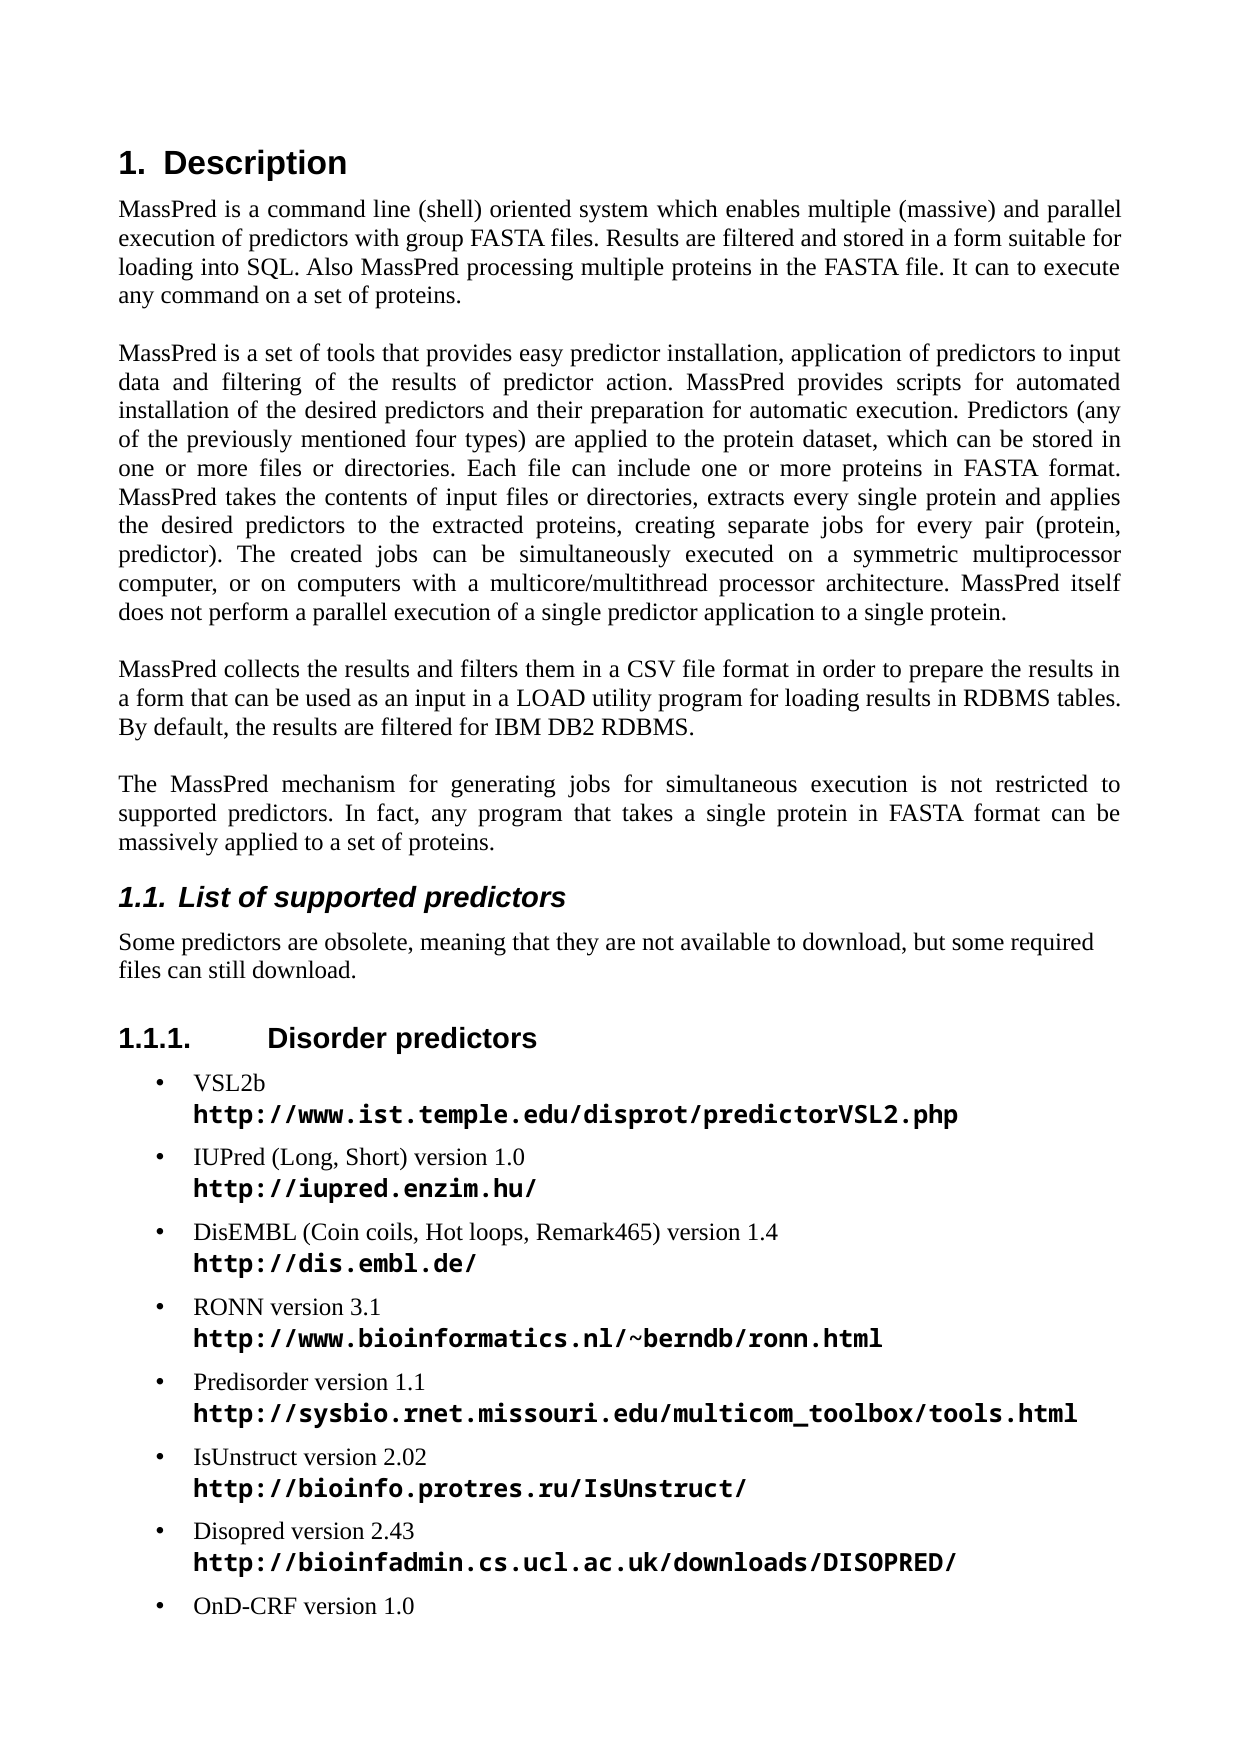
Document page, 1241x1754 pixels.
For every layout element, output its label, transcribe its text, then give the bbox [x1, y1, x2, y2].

list IUPred (Long, Short) version 1.0 http://iupred.enzim.hu/ [156, 1142, 1122, 1205]
list OnD-CRF version 1.0 [156, 1591, 1122, 1620]
list IsUnstruct version 2.02 http://bioinfo.protres.ru/IsUnstruct/ [156, 1442, 1122, 1504]
subtitle Disorder predictors [118, 1022, 1122, 1055]
list Disopred version 2.43 http://bioinfadmin.cs.ucl.ac.uk/downloads/DISOPRED/ [156, 1516, 1122, 1579]
text MassPred collects the results and filters them in a CSV file format in order to prepare the results in a form that can be used as an input in a LOAD utility program for loading results in RDBMS tables. By default, the results are filtered for IBM DB2 RDBMS. [118, 654, 1122, 741]
text The MassPred mechanism for generating jobs for simultaneous execution is not restricted to supported predictors. In fact, any program that takes a single protein in FASTA format can be massively applied to a set of proteins. [118, 769, 1122, 856]
subtitle List of supported predictors [118, 881, 1122, 914]
subtitle Description [118, 143, 1122, 182]
text Some predictors are obsolete, meaning that they are not available to download, but some required files can still download. [118, 927, 1122, 984]
text MassPred is a command line (shell) oriented system which enables multiple (massive) and parallel execution of predictors with group FASTA files. Results are filtered and stored in a form suitable for loading into SQL. Also MassPred processing multiple proteins in the FASTA file. It can to execute any command on a set of proteins. [118, 194, 1122, 309]
list RONN version 3.1 http://www.bioinformatics.nl/~berndb/ronn.html [156, 1292, 1122, 1355]
list VSL2b http://www.ist.temple.edu/disprot/predictorVSL2.php [156, 1068, 1122, 1130]
list Predisorder version 1.1 http://sysbio.rnet.missouri.edu/multicom_toolbox/tools.html [156, 1367, 1122, 1429]
list DisEMBL (Coin coils, Hot loops, Remark465) version 1.4 http://dis.embl.de/ [156, 1217, 1122, 1280]
text MassPred is a set of tools that provides easy predictor installation, application of predictors to input data and filtering of the results of predictor action. MassPred provides scripts for automated installation of the desired predictors and their preparation for automatic execution. Predictors (any of the previously mentioned four types) are applied to the protein dataset, which can be stored in one or more files or directories. Each file can include one or more proteins in FASTA format. MassPred takes the contents of input files or directories, extracts every single protein and applies the desired predictors to the extracted proteins, creating separate jobs for every pair (protein, predictor). The created jobs can be simultaneously executed on a symmetric multiprocessor computer, or on computers with a multicore/multithread processor architecture. MassPred itself does not perform a parallel execution of a single predictor application to a single protein. [118, 338, 1122, 626]
